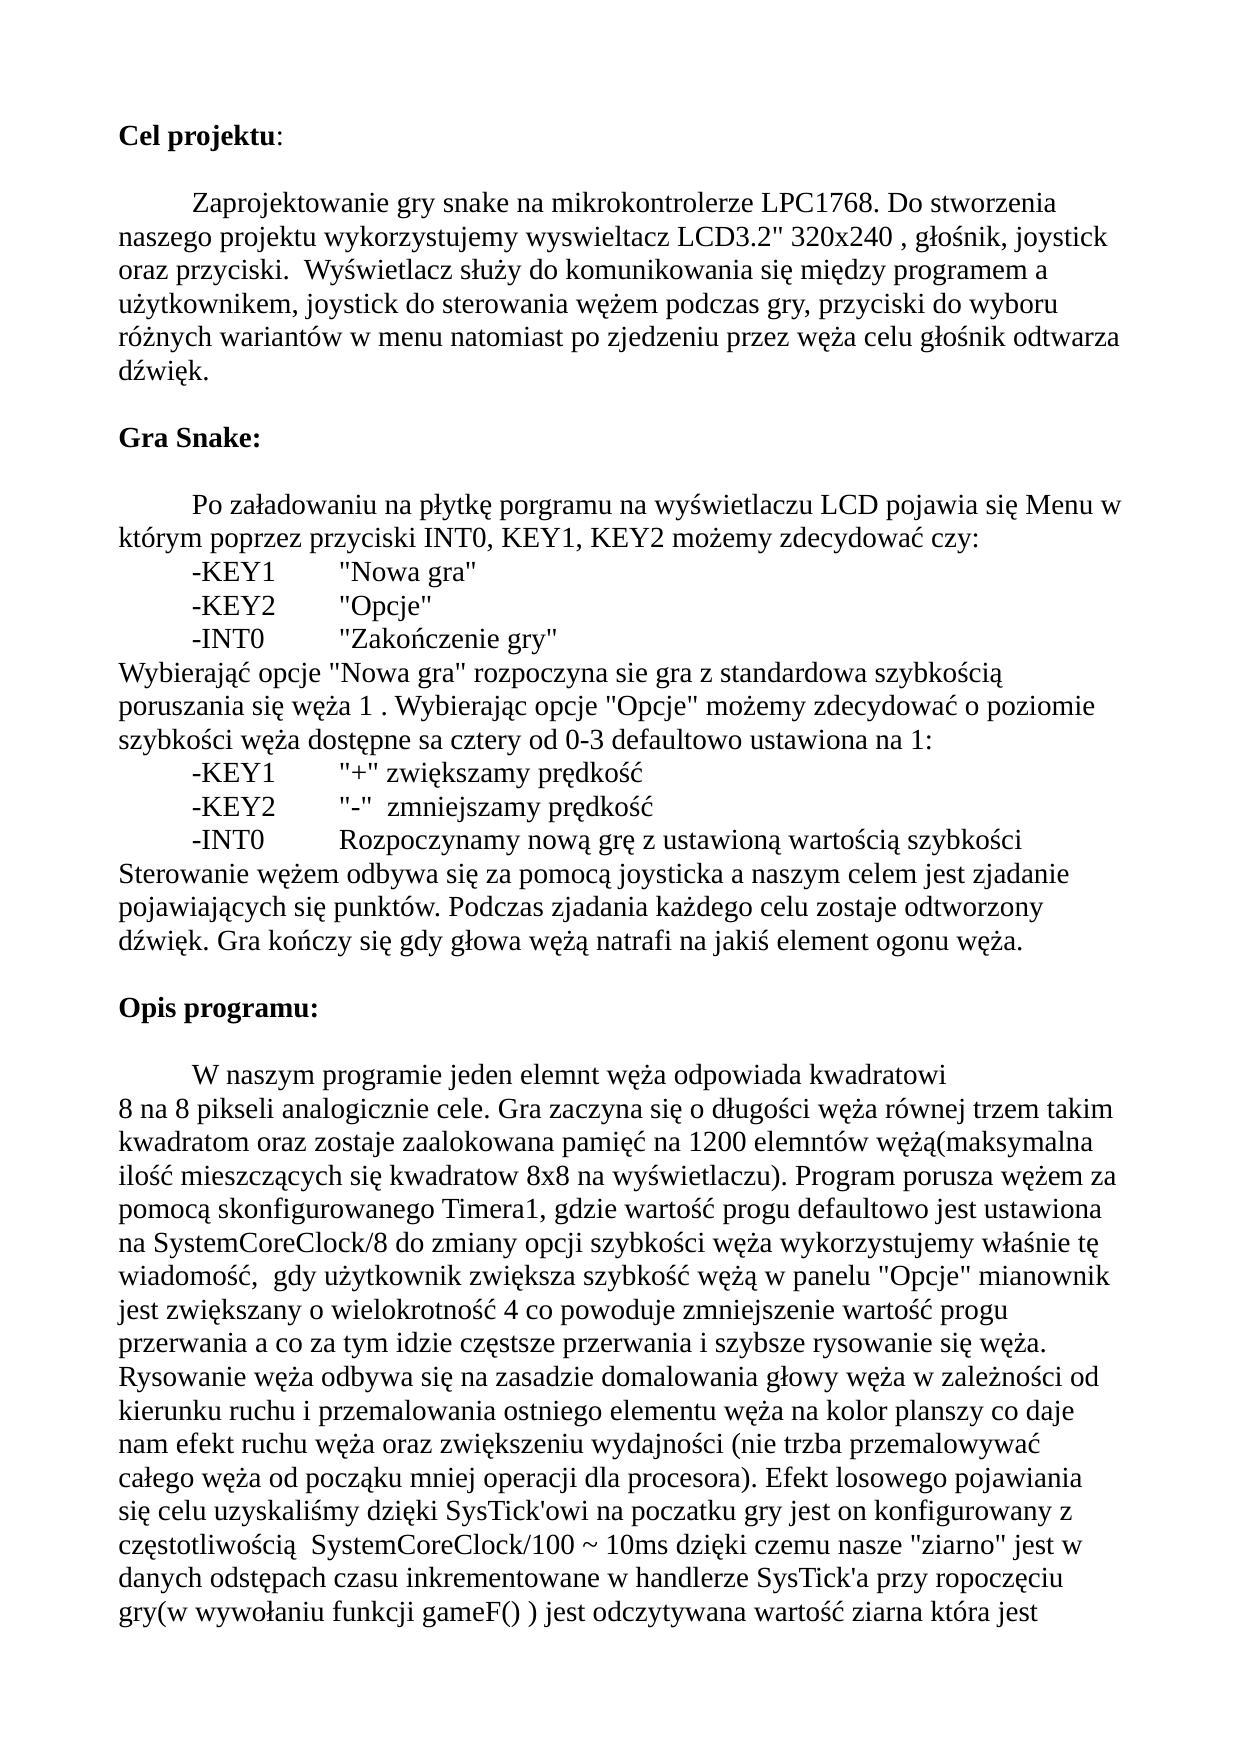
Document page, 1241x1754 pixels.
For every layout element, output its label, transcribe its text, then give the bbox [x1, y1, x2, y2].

text -KEY1 "Nowa gra" [118, 554, 1122, 588]
text Sterowanie wężem odbywa się za pomocą joysticka a naszym celem jest zjadanie pojawiających się punktów. Podczas zjadania każdego celu zostaje odtworzony dźwięk. Gra kończy się gdy głowa wężą natrafi na jakiś element ogonu węża. [118, 856, 1122, 957]
text Zaprojektowanie gry snake na mikrokontrolerze LPC1768. Do stworzenia naszego projektu wykorzystujemy wyswieltacz LCD3.2" 320x240 , głośnik, joystick oraz przyciski. Wyświetlacz służy do komunikowania się między programem a użytkownikem, joystick do sterowania wężem podczas gry, przyciski do wyboru różnych wariantów w menu natomiast po zjedzeniu przez węża celu głośnik odtwarza dźwięk. [118, 185, 1122, 386]
text Cel projektu: [118, 118, 1122, 152]
text -KEY2 "Opcje" [118, 588, 1122, 621]
text -INT0 Rozpoczynamy nową grę z ustawioną wartością szybkości [118, 822, 1122, 856]
text Wybierająć opcje "Nowa gra" rozpoczyna sie gra z standardowa szybkością poruszania się węża 1 . Wybierając opcje "Opcje" możemy zdecydować o poziomie szybkości węża dostępne sa cztery od 0-3 defaultowo ustawiona na 1: [118, 655, 1122, 755]
text -INT0 "Zakończenie gry" [118, 621, 1122, 655]
text -KEY2 "-" zmniejszamy prędkość [118, 789, 1122, 822]
text Po załadowaniu na płytkę porgramu na wyświetlaczu LCD pojawia się Menu w którym poprzez przyciski INT0, KEY1, KEY2 możemy zdecydować czy: [118, 487, 1122, 554]
text Opis programu: [118, 990, 1122, 1024]
text W naszym programie jeden elemnt węża odpowiada kwadratowi [118, 1057, 1122, 1091]
text Gra Snake: [118, 420, 1122, 453]
text -KEY1 "+" zwiększamy prędkość [118, 755, 1122, 789]
text 8 na 8 pikseli analogicznie cele. Gra zaczyna się o długości węża równej trzem takim kwadratom oraz zostaje zaalokowana pamięć na 1200 elemntów wężą(maksymalna ilość mieszczących się kwadratow 8x8 na wyświetlaczu). Program porusza wężem za pomocą skonfigurowanego Timera1, gdzie wartość progu defaultowo jest ustawiona na SystemCoreClock/8 do zmiany opcji szybkości węża wykorzystujemy właśnie tę wiadomość, gdy użytkownik zwiększa szybkość wężą w panelu "Opcje" mianownik jest zwiększany o wielokrotność 4 co powoduje zmniejszenie wartość progu przerwania a co za tym idzie częstsze przerwania i szybsze rysowanie się węża. Rysowanie węża odbywa się na zasadzie domalowania głowy węża w zależności od kierunku ruchu i przemalowania ostniego elementu węża na kolor planszy co daje nam efekt ruchu węża oraz zwiększeniu wydajności (nie trzba przemalowywać całego węża od począku mniej operacji dla procesora). Efekt losowego pojawiania się celu uzyskaliśmy dzięki SysTick'owi na poczatku gry jest on konfigurowany z częstotliwością SystemCoreClock/100 ~ 10ms dzięki czemu nasze "ziarno" jest w danych odstępach czasu inkrementowane w handlerze SysTick'a przy ropoczęciu gry(w wywołaniu funkcji gameF() ) jest odczytywana wartość ziarna która jest [118, 1091, 1122, 1627]
